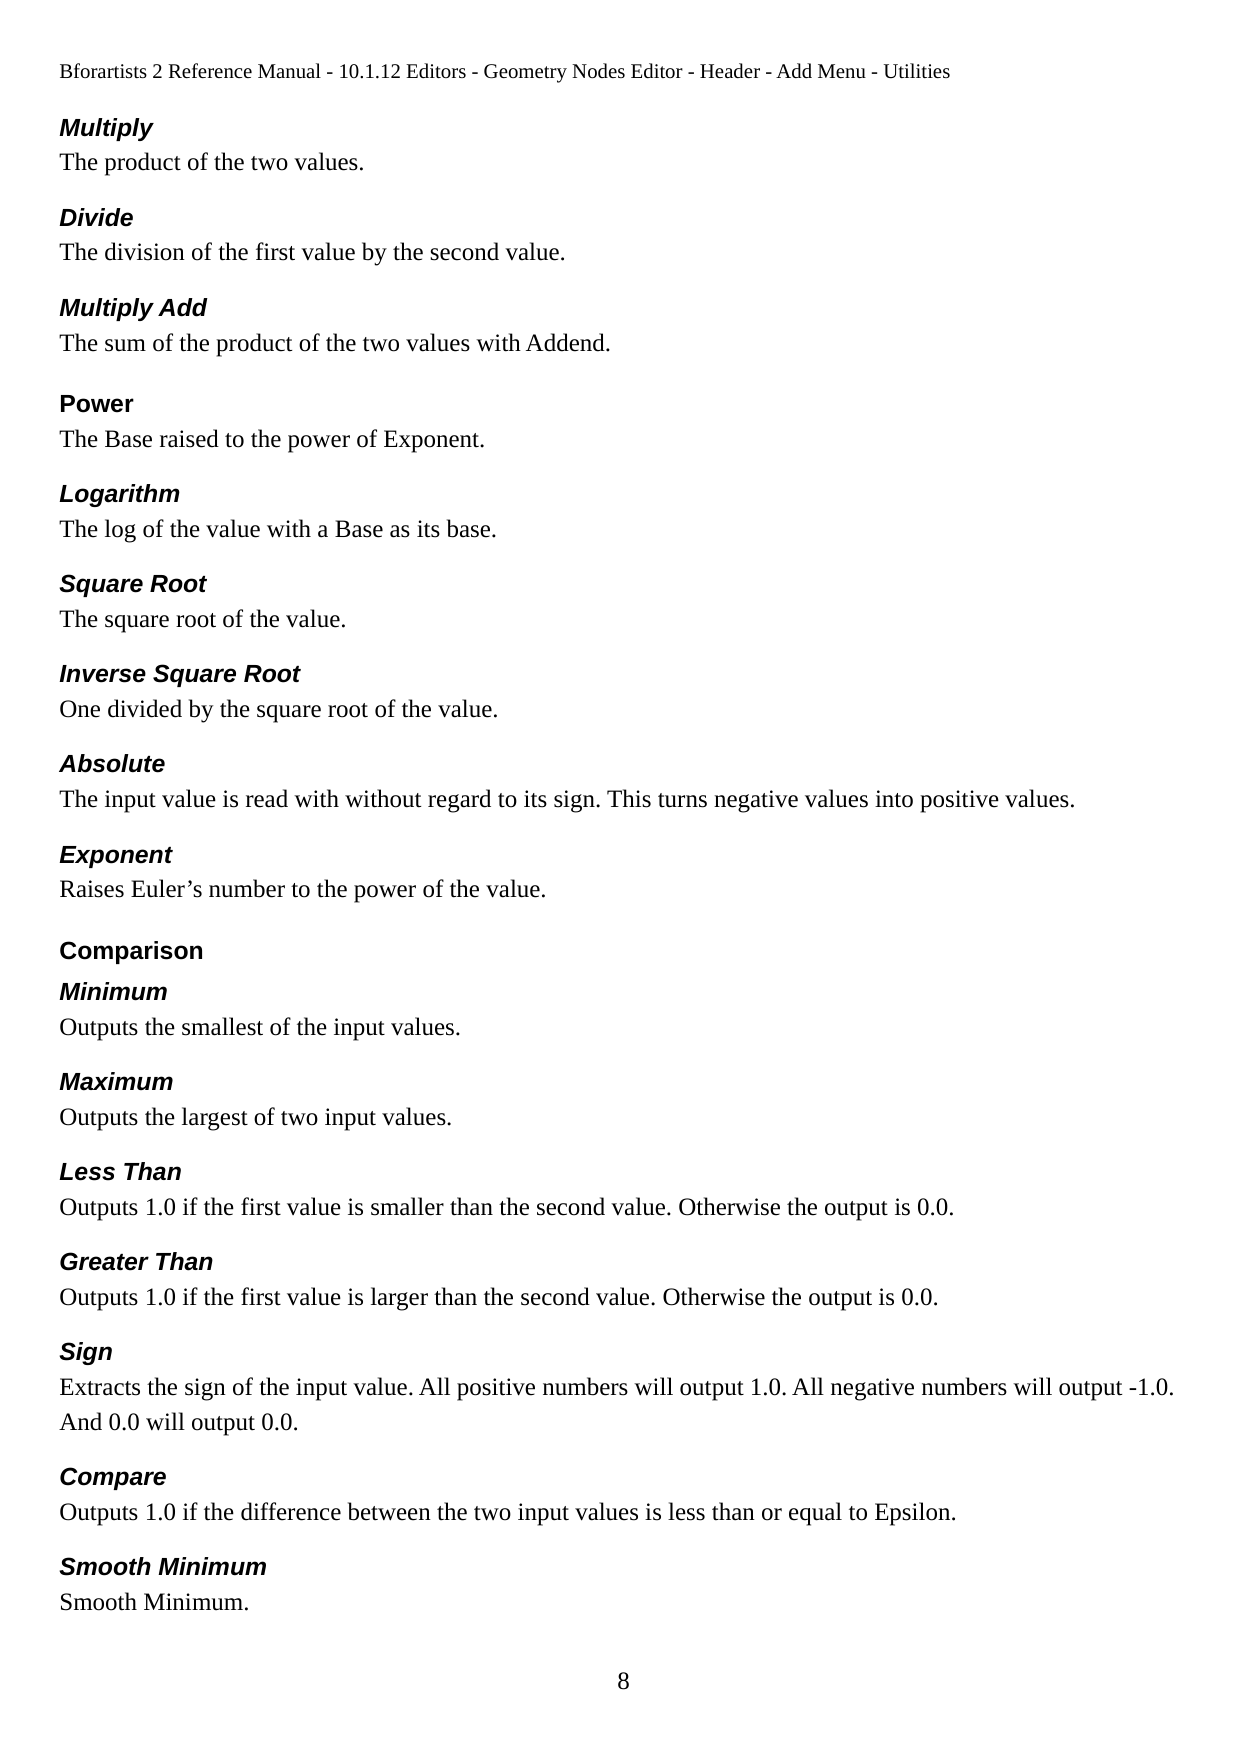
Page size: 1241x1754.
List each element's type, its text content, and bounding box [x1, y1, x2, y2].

subtitle Divide [59, 203, 1181, 231]
text Raises Euler’s number to the power of the value. [59, 874, 1181, 903]
text The Base raised to the power of Exponent. [59, 424, 1181, 453]
subtitle Inverse Square Root [59, 659, 1181, 688]
subtitle Compare [59, 1462, 1181, 1491]
text The square root of the value. [59, 604, 1181, 633]
text The input value is read with without regard to its sign. This turns negative values into positive values. [59, 784, 1181, 813]
text The division of the first value by the second value. [59, 237, 1181, 266]
subtitle Multiply Add [59, 293, 1181, 321]
subtitle Greater Than [59, 1247, 1181, 1276]
subtitle Square Root [59, 569, 1181, 598]
text Outputs 1.0 if the first value is smaller than the second value. Otherwise the output is 0.0. [59, 1192, 1181, 1221]
text The log of the value with a Base as its base. [59, 514, 1181, 543]
text Outputs the smallest of the input values. [59, 1012, 1181, 1041]
subtitle Less Than [59, 1157, 1181, 1186]
text The sum of the product of the two values with Addend. [59, 328, 1181, 356]
subtitle Exponent [59, 840, 1181, 868]
text The product of the two values. [59, 147, 1181, 176]
subtitle Minimum [59, 977, 1181, 1006]
subtitle Comparison [59, 936, 1181, 964]
text Extracts the sign of the input value. All positive numbers will output 1.0. All negative numbers will output -1.0. And 0.0 will output 0.0. [59, 1372, 1181, 1436]
subtitle Sign [59, 1337, 1181, 1366]
subtitle Logarithm [59, 479, 1181, 508]
subtitle Absolute [59, 749, 1181, 778]
text Outputs 1.0 if the first value is larger than the second value. Otherwise the output is 0.0. [59, 1282, 1181, 1311]
text One divided by the square root of the value. [59, 694, 1181, 723]
subtitle Multiply [59, 113, 1181, 141]
text Outputs the largest of two input values. [59, 1102, 1181, 1131]
subtitle Maximum [59, 1067, 1181, 1096]
text Smooth Minimum. [59, 1587, 1181, 1616]
subtitle Smooth Minimum [59, 1552, 1181, 1581]
text Outputs 1.0 if the difference between the two input values is less than or equal to Epsilon. [59, 1497, 1181, 1526]
subtitle Power [59, 389, 1181, 418]
